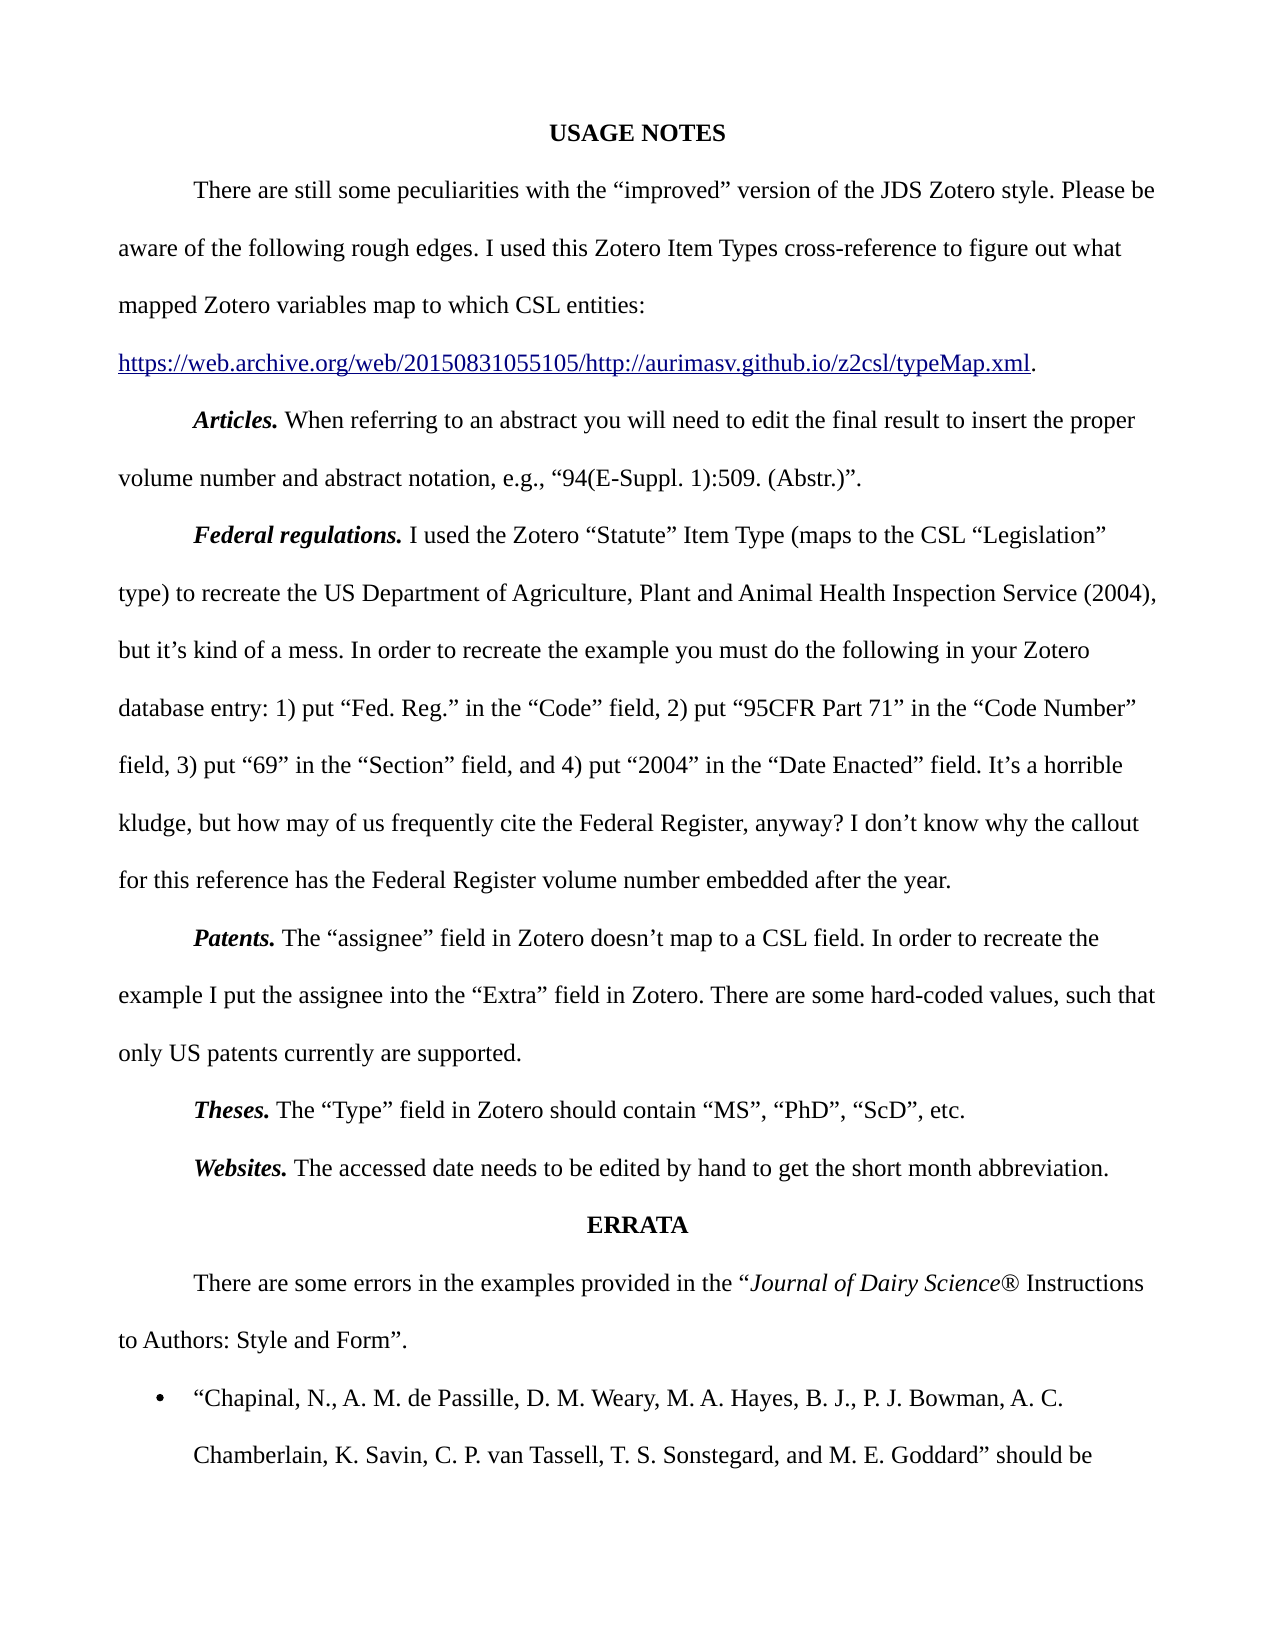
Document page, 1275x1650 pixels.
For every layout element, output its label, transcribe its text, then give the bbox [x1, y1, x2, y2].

text Theses. The “Type” field in Zotero should contain “MS”, “PhD”, “ScD”, etc. [118, 1096, 1157, 1124]
text Patents. The “assignee” field in Zotero doesn’t map to a CSL field. In order to recreate the example I put the assignee into the “Extra” field in Zotero. There are some hard-coded values, such that only US patents currently are supported. [118, 923, 1157, 1067]
text Articles. When referring to an abstract you will need to edit the final result to insert the proper volume number and abstract notation, e.g., “94(E-Suppl. 1):509. (Abstr.)”. [118, 406, 1157, 492]
text ERRATA [118, 1211, 1157, 1239]
text USAGE NOTES [118, 118, 1157, 147]
text There are still some peculiarities with the “improved” version of the JDS Zotero style. Please be aware of the following rough edges. I used this Zotero Item Types cross-reference to figure out what mapped Zotero variables map to which CSL entities: https://web.archive.org/web/20150831055105/http://aurimasv.github.io/z2csl/typeMap.xml. [118, 176, 1157, 377]
text Federal regulations. I used the Zotero “Statute” Item Type (maps to the CSL “Legislation” type) to recreate the US Department of Agriculture, Plant and Animal Health Inspection Service (2004), but it’s kind of a mess. In order to recreate the example you must do the following in your Zotero database entry: 1) put “Fed. Reg.” in the “Code” field, 2) put “95CFR Part 71” in the “Code Number” field, 3) put “69” in the “Section” field, and 4) put “2004” in the “Date Enacted” field. It’s a horrible kludge, but how may of us frequently cite the Federal Register, anyway? I don’t know why the callout for this reference has the Federal Register volume number embedded after the year. [118, 521, 1157, 894]
text Websites. The accessed date needs to be edited by hand to get the short month abbreviation. [118, 1153, 1157, 1182]
text There are some errors in the examples provided in the “Journal of Dairy Science® Instructions to Authors: Style and Form”. [118, 1268, 1157, 1354]
list “Chapinal, N., A. M. de Passille, D. M. Weary, M. A. Hayes, B. J., P. J. Bowman, A. C. Chamberlain, K. Savin, C. P. van Tassell, T. S. Sonstegard, and M. E. Goddard” should be [156, 1383, 1157, 1469]
